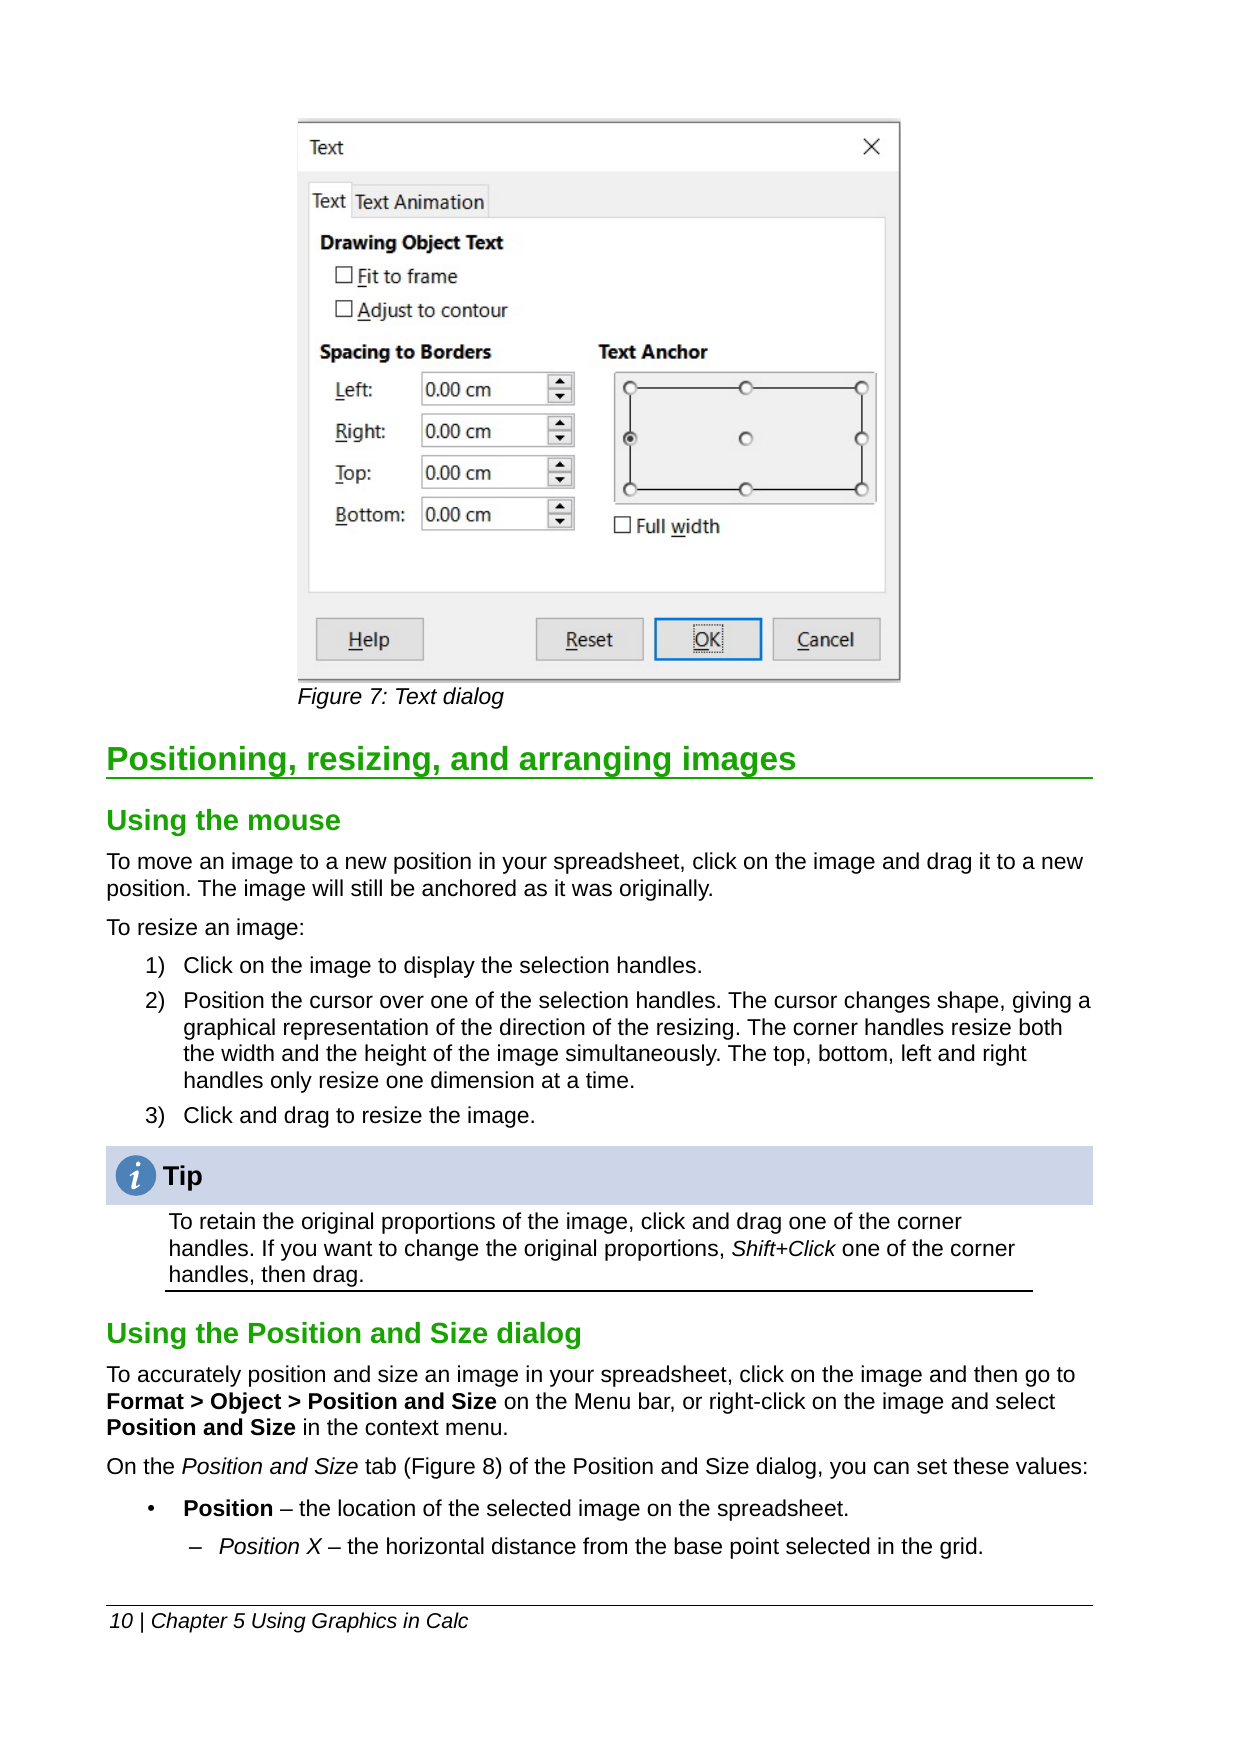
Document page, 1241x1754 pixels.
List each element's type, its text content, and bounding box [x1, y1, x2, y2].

text On the Position and Size tab (Figure 8) of the Position and Size dialog, you can set these values: [106, 1453, 1093, 1479]
list Click on the image to display the selection handles. [165, 952, 1093, 979]
text To retain the original proportions of the image, click and drag one of the corner handles. If you want to change the original proportions, Shift+Click one of the corner handles, then drag. [165, 1205, 1033, 1290]
text To accurately position and size an image in your spreadsheet, click on the image and then go to Format > Object > Position and Size on the Menu bar, or right-click on the image and select Position and Size in the context menu. [106, 1361, 1093, 1440]
text To move an image to a new position in your spreadsheet, click on the image and drag it to a new position. The image will still be anchored as it was originally. [106, 848, 1093, 901]
list Position X – the horizontal distance from the base point selected in the grid. [189, 1533, 1093, 1559]
list To resize an image: [106, 913, 1093, 940]
subtitle Using the mouse [106, 803, 1093, 836]
subtitle Using the Position and Size dialog [106, 1316, 1093, 1349]
subtitle Positioning, resizing, and arranging images [106, 739, 1093, 777]
text Figure 7: Text dialog [297, 118, 902, 709]
picture [297, 118, 901, 683]
list Position the cursor over one of the selection handles. The cursor changes shape, giving a graphical representation of the direction of the resizing. The corner handles resize both the width and the height of the image simultaneously. The top, bottom, left and right handles only resize one dimension at a time. [165, 987, 1093, 1093]
subtitle Tip [106, 1146, 1093, 1205]
list Position – the location of the selected image on the spreadsheet. [144, 1492, 1093, 1524]
list Click and drag to resize the image. [165, 1102, 1093, 1128]
